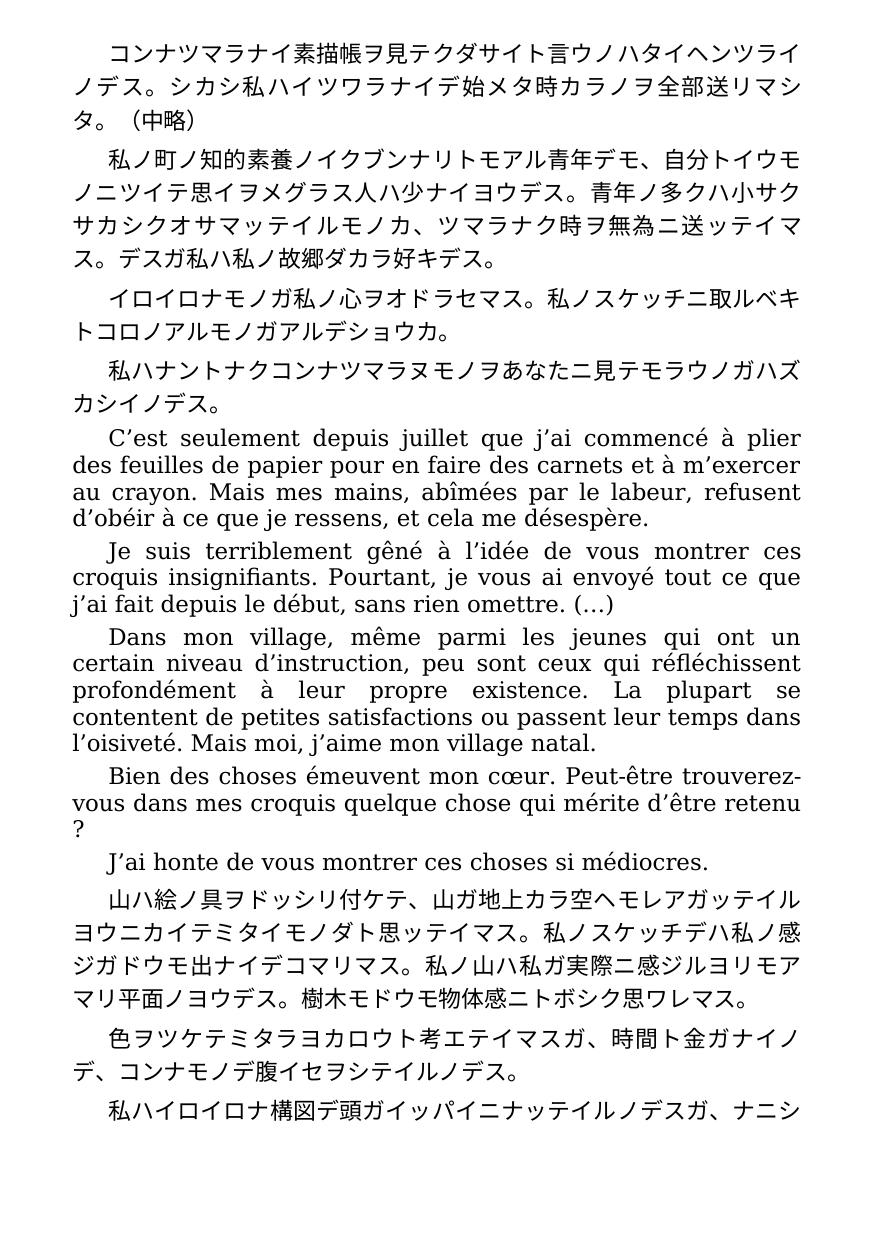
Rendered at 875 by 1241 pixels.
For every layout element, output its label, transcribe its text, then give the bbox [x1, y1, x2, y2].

text Je suis terriblement gêné à l’idée de vous montrer ces croquis insignifiants. Pourtant, je vous ai envoyé tout ce que j’ai fait depuis le début, sans rien omettre. (…) [72, 538, 802, 618]
text Bien des choses émeuvent mon cœur. Peut-être trouverez-vous dans mes croquis quelque chose qui mérite d’être retenu ? [72, 763, 802, 843]
text 色ヲツケテミタラヨカロウト考エテイマスガ、時間ト金ガナイノデ、コンナモノデ腹イセヲシテイルノデス。 [72, 1021, 802, 1087]
text イロイロナモノガ私ノ心ヲオドラセマス。私ノスケッチニ取ルベキトコロノアルモノガアルデショウカ。 [72, 281, 802, 347]
text 私ハナントナクコンナツマラヌモノヲあなたニ見テモラウノガハズカシイノデス。 [72, 353, 802, 419]
text 私ハイロイロナ構図デ頭ガイッパイニナッテイルノデスガ、ナニシ [72, 1093, 802, 1126]
text C’est seulement depuis juillet que j’ai commencé à plier des feuilles de papier pour en faire des carnets et à m’exercer au crayon. Mais mes mains, abîmées par le labeur, refusent d’obéir à ce que je ressens, et cela me désespère. [72, 425, 802, 532]
text 私ノ町ノ知的素養ノイクブンナリトモアル青年デモ、自分トイウモノニツイテ思イヲメグラス人ハ少ナイヨウデス。青年ノ多クハ小サクサカシクオサマッテイルモノカ、ツマラナク時ヲ無為ニ送ッテイマス。デスガ私ハ私ノ故郷ダカラ好キデス。 [72, 142, 802, 274]
text J’ai honte de vous montrer ces choses si médiocres. [72, 849, 802, 876]
text コンナツマラナイ素描帳ヲ見テクダサイト言ウノハタイヘンツライノデス。シカシ私ハイツワラナイデ始メタ時カラノヲ全部送リマシタ。（中略） [72, 36, 802, 136]
text Dans mon village, même parmi les jeunes qui ont un certain niveau d’instruction, peu sont ceux qui réfléchissent profondément à leur propre existence. La plupart se contentent de petites satisfactions ou passent leur temps dans l’oisiveté. Mais moi, j’aime mon village natal. [72, 624, 802, 757]
text 山ハ絵ノ具ヲドッシリ付ケテ、山ガ地上カラ空ヘモレアガッテイルヨウニカイテミタイモノダト思ッテイマス。私ノスケッチデハ私ノ感ジガドウモ出ナイデコマリマス。私ノ山ハ私ガ実際ニ感ジルヨリモアマリ平面ノヨウデス。樹木モドウモ物体感ニトボシク思ワレマス。 [72, 882, 802, 1014]
